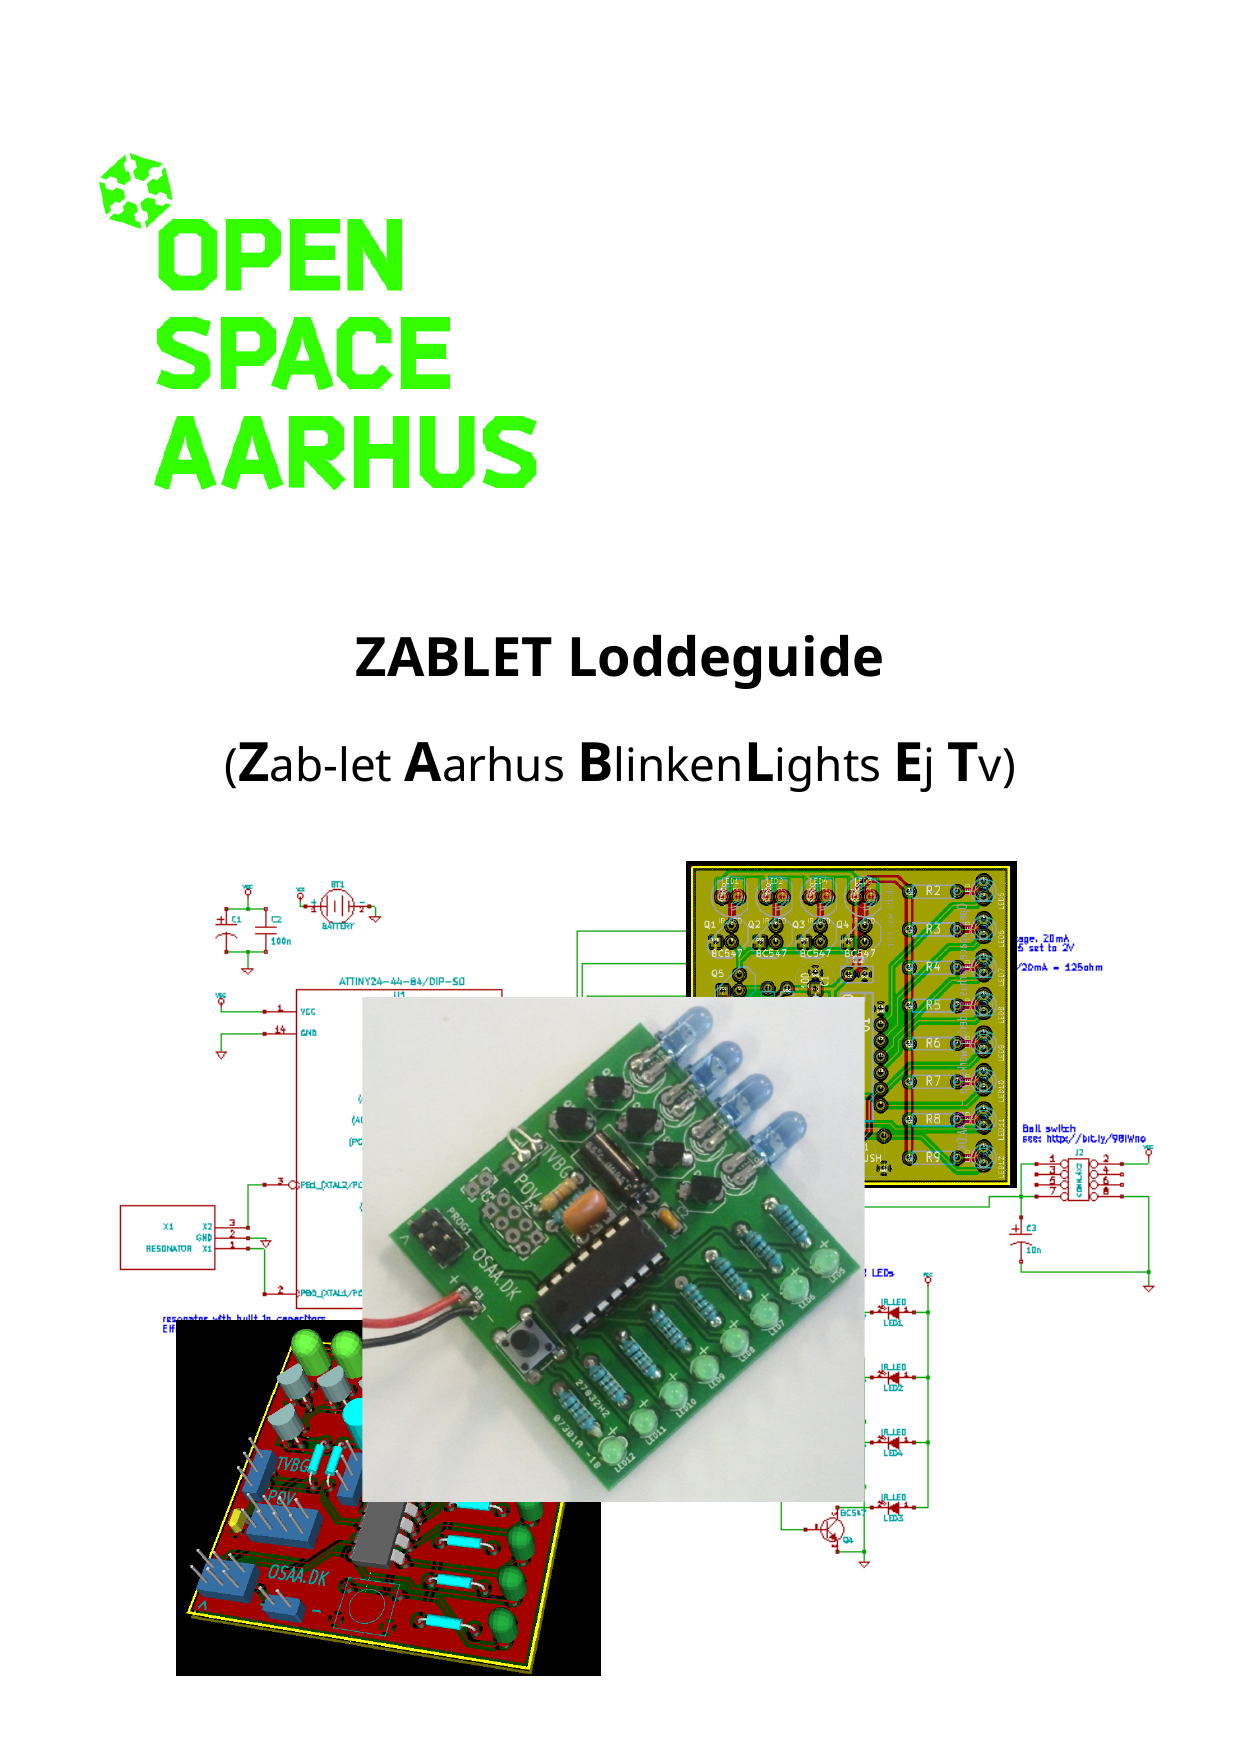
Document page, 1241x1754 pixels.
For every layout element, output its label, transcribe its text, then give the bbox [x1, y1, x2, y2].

text ZABLET Loddeguide [150, 618, 1090, 692]
text (Zab-let Aarhus BlinkenLights Ej Tv) [150, 724, 1090, 798]
